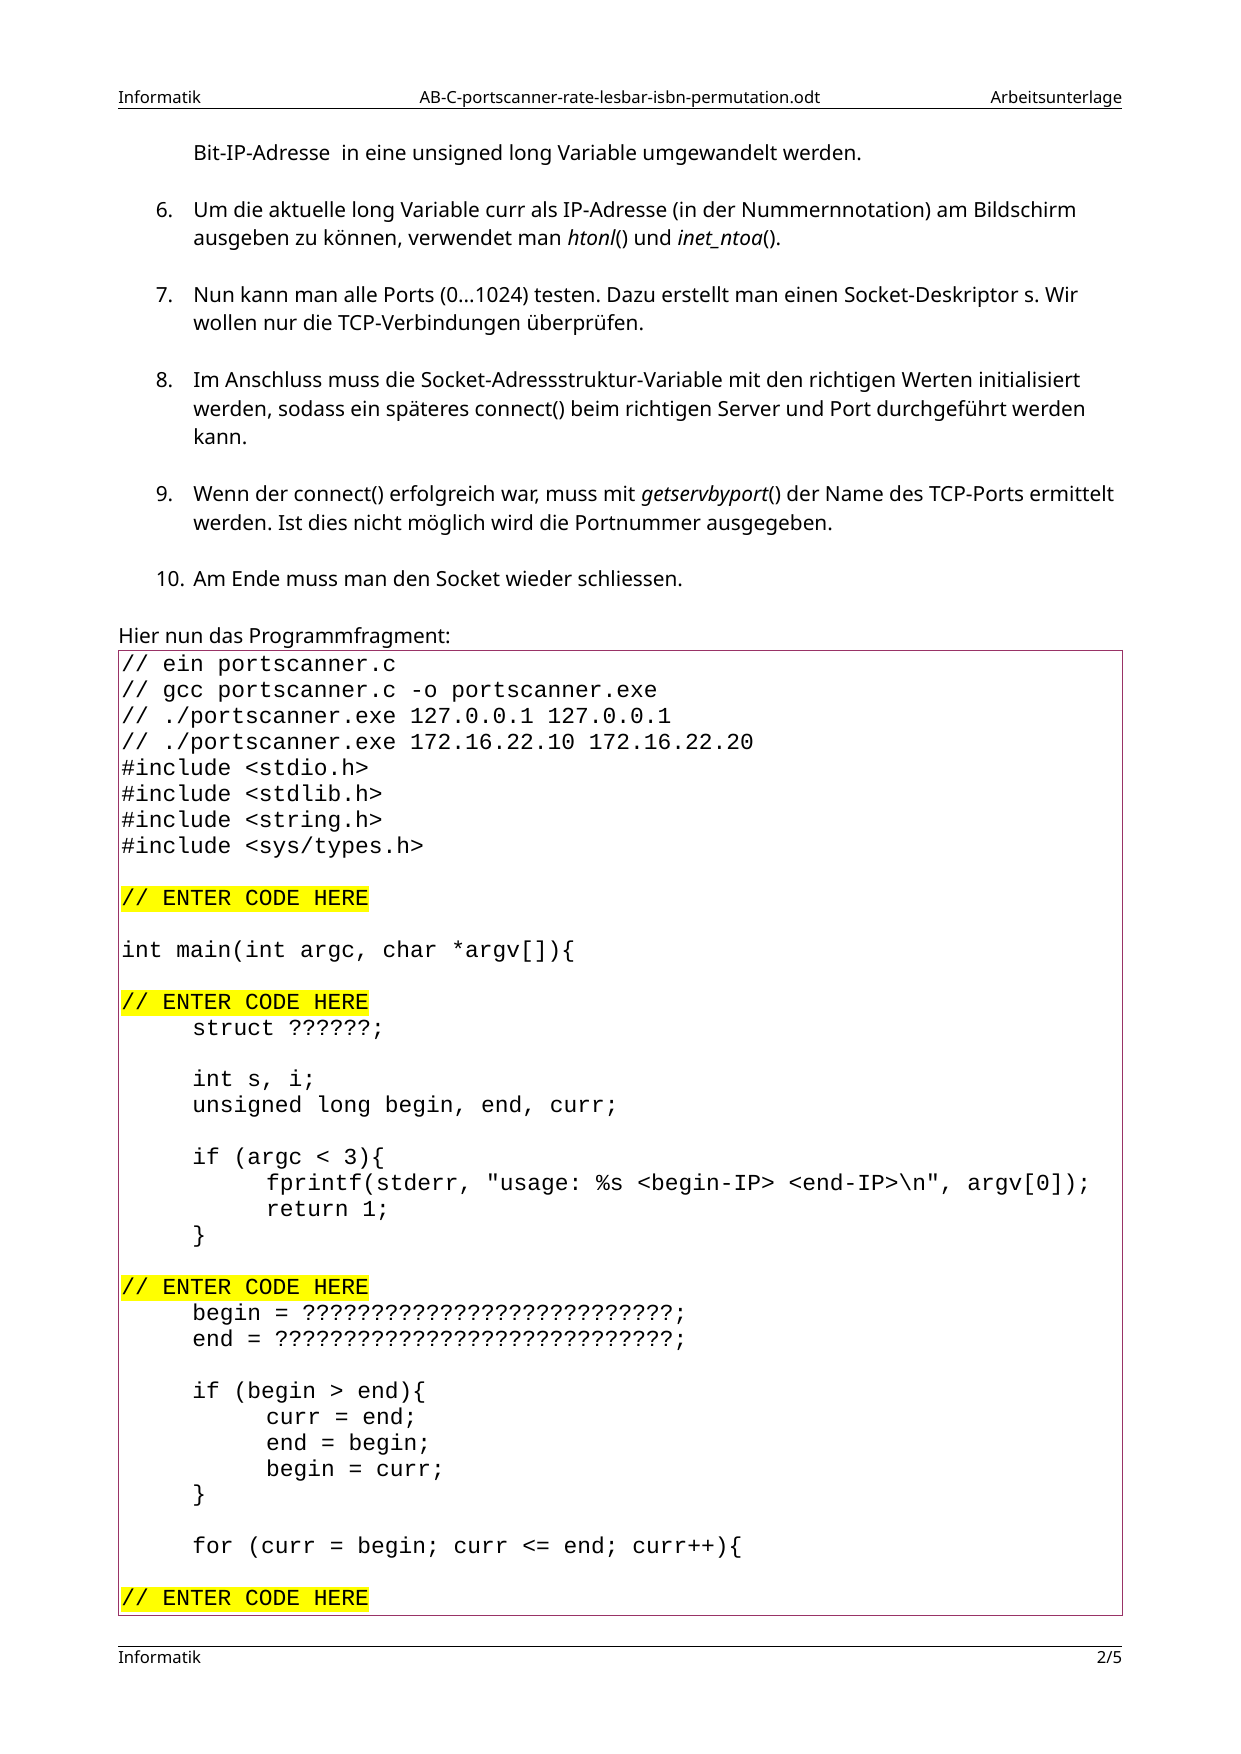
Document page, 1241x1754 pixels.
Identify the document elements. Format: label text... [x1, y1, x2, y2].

text int main(int argc, char *argv[]){ [119, 935, 1122, 961]
text Hier nun das Programmfragment: [118, 621, 1122, 650]
text // ENTER CODE HERE [119, 1583, 1122, 1615]
text if (argc < 3){ [119, 1143, 1122, 1168]
text // ENTER CODE HERE [119, 883, 1122, 909]
text struct ??????; [119, 1013, 1122, 1039]
text int s, i; [119, 1065, 1122, 1091]
text // ./portscanner.exe 127.0.0.1 127.0.0.1 // ./portscanner.exe 172.16.22.10 172.16.22.20 [119, 702, 1122, 753]
text return 1; [119, 1194, 1122, 1220]
text } [119, 1220, 1122, 1246]
text // gcc portscanner.c -o portscanner.exe [119, 676, 1122, 702]
text // ENTER CODE HERE [119, 987, 1122, 1013]
text // ein portscanner.c [119, 651, 1122, 676]
text // ENTER CODE HERE [119, 1272, 1122, 1298]
text for (curr = begin; curr <= end; curr++){ [119, 1532, 1122, 1558]
text if (begin > end){ [119, 1376, 1122, 1402]
text #include <string.h> [119, 805, 1122, 831]
text fprintf(stderr, "usage: %s <begin-IP> <end-IP>\n", argv[0]); [119, 1168, 1122, 1194]
text end = ?????????????????????????????; [119, 1324, 1122, 1350]
list Wenn der connect() erfolgreich war, muss mit getservbyport() der Name des TCP-Ports ermittelt werden. Ist dies nicht möglich wird die Portnummer ausgegeben. [156, 479, 1122, 564]
text begin = curr; [119, 1454, 1122, 1480]
list Im Anschluss muss die Socket-Adressstruktur-Variable mit den richtigen Werten initialisiert werden, sodass ein späteres connect() beim richtigen Server und Port durchgeführt werden kann. [156, 365, 1122, 479]
text begin = ???????????????????????????; [119, 1298, 1122, 1324]
list Am Ende muss man den Socket wieder schliessen. [156, 564, 1122, 621]
text curr = end; [119, 1402, 1122, 1428]
list Bit-IP-Adresse in eine unsigned long Variable umgewandelt werden. [156, 138, 1122, 195]
text unsigned long begin, end, curr; [119, 1091, 1122, 1117]
text } [119, 1480, 1122, 1506]
list Nun kann man alle Ports (0...1024) testen. Dazu erstellt man einen Socket-Deskriptor s. Wir wollen nur die TCP-Verbindungen überprüfen. [156, 280, 1122, 365]
text #include <sys/types.h> [119, 831, 1122, 857]
text end = begin; [119, 1428, 1122, 1454]
text #include <stdio.h> [119, 753, 1122, 779]
list Um die aktuelle long Variable curr als IP-Adresse (in der Nummernnotation) am Bildschirm ausgeben zu können, verwendet man htonl() und inet_ntoa(). [156, 195, 1122, 280]
text #include <stdlib.h> [119, 779, 1122, 805]
